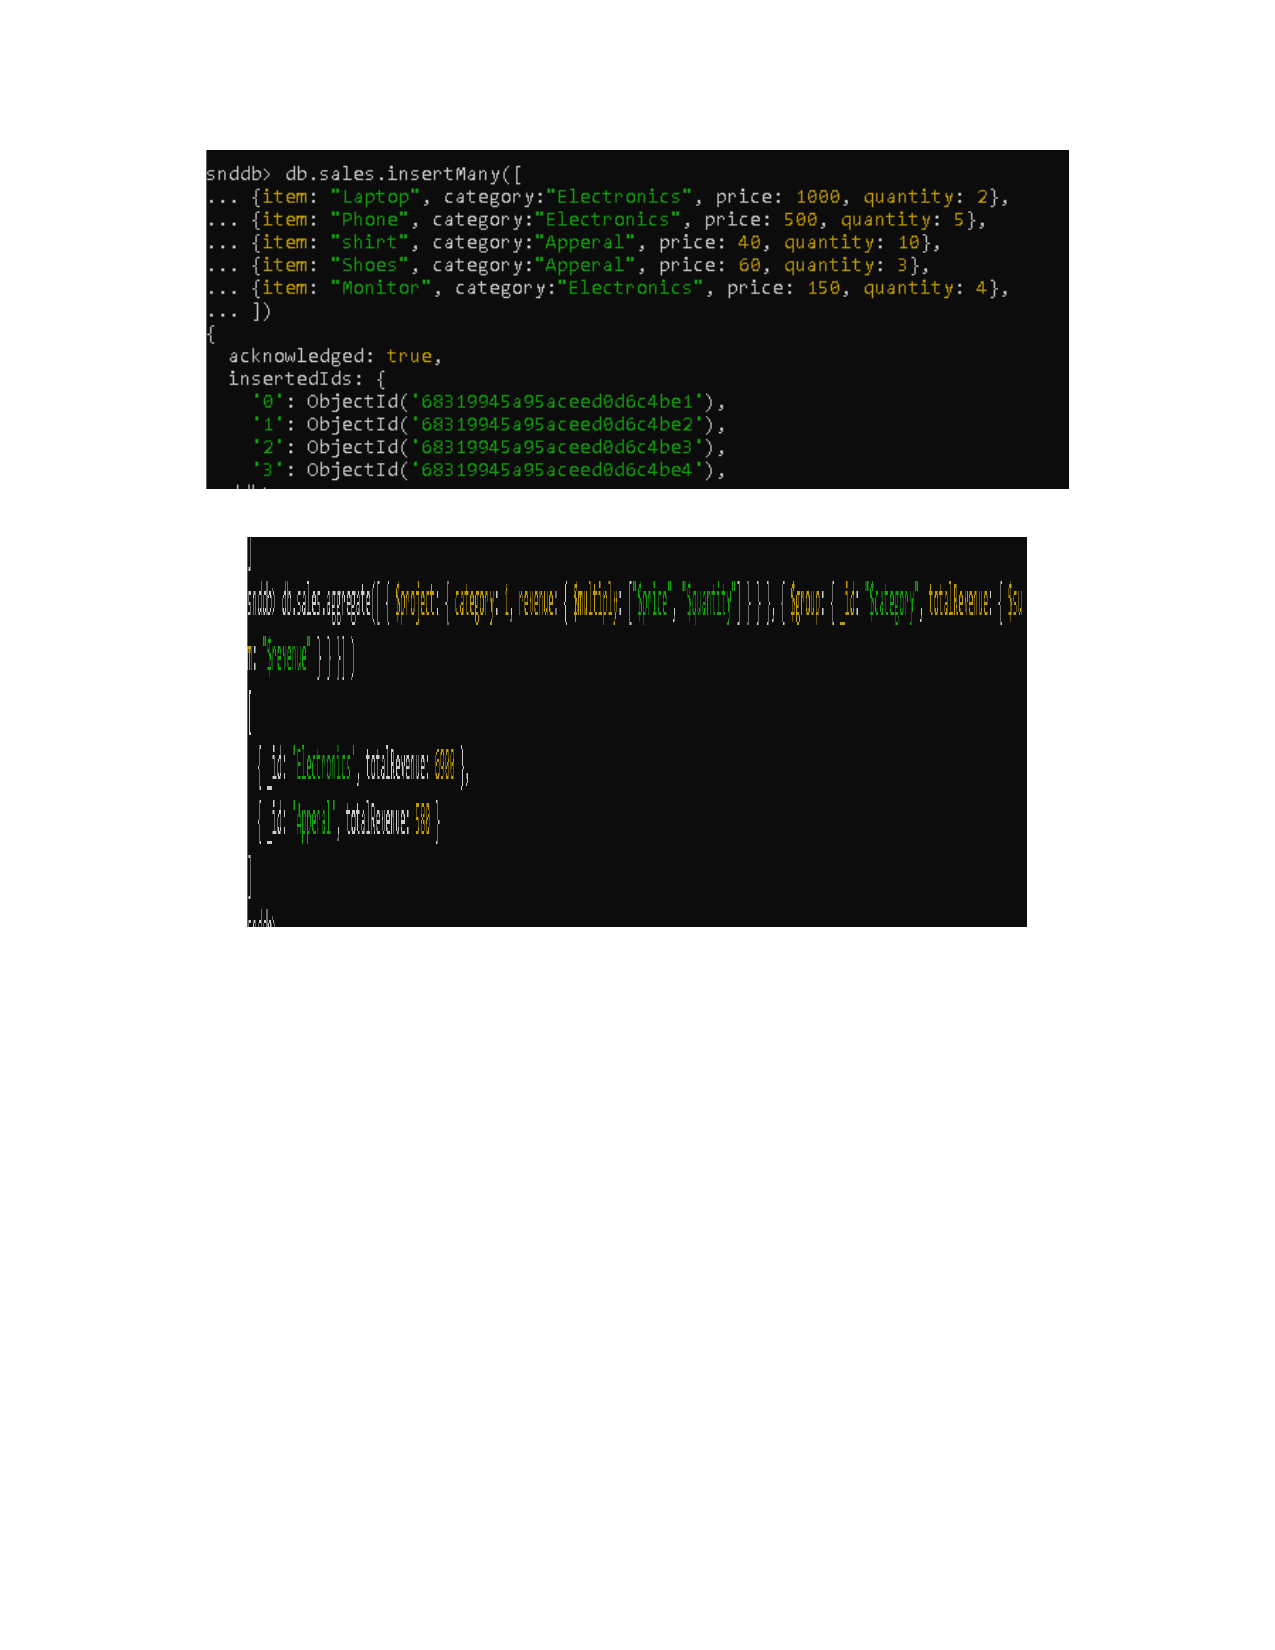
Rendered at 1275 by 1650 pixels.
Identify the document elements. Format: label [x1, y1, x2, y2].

picture [247, 537, 1028, 927]
picture [206, 150, 1069, 489]
